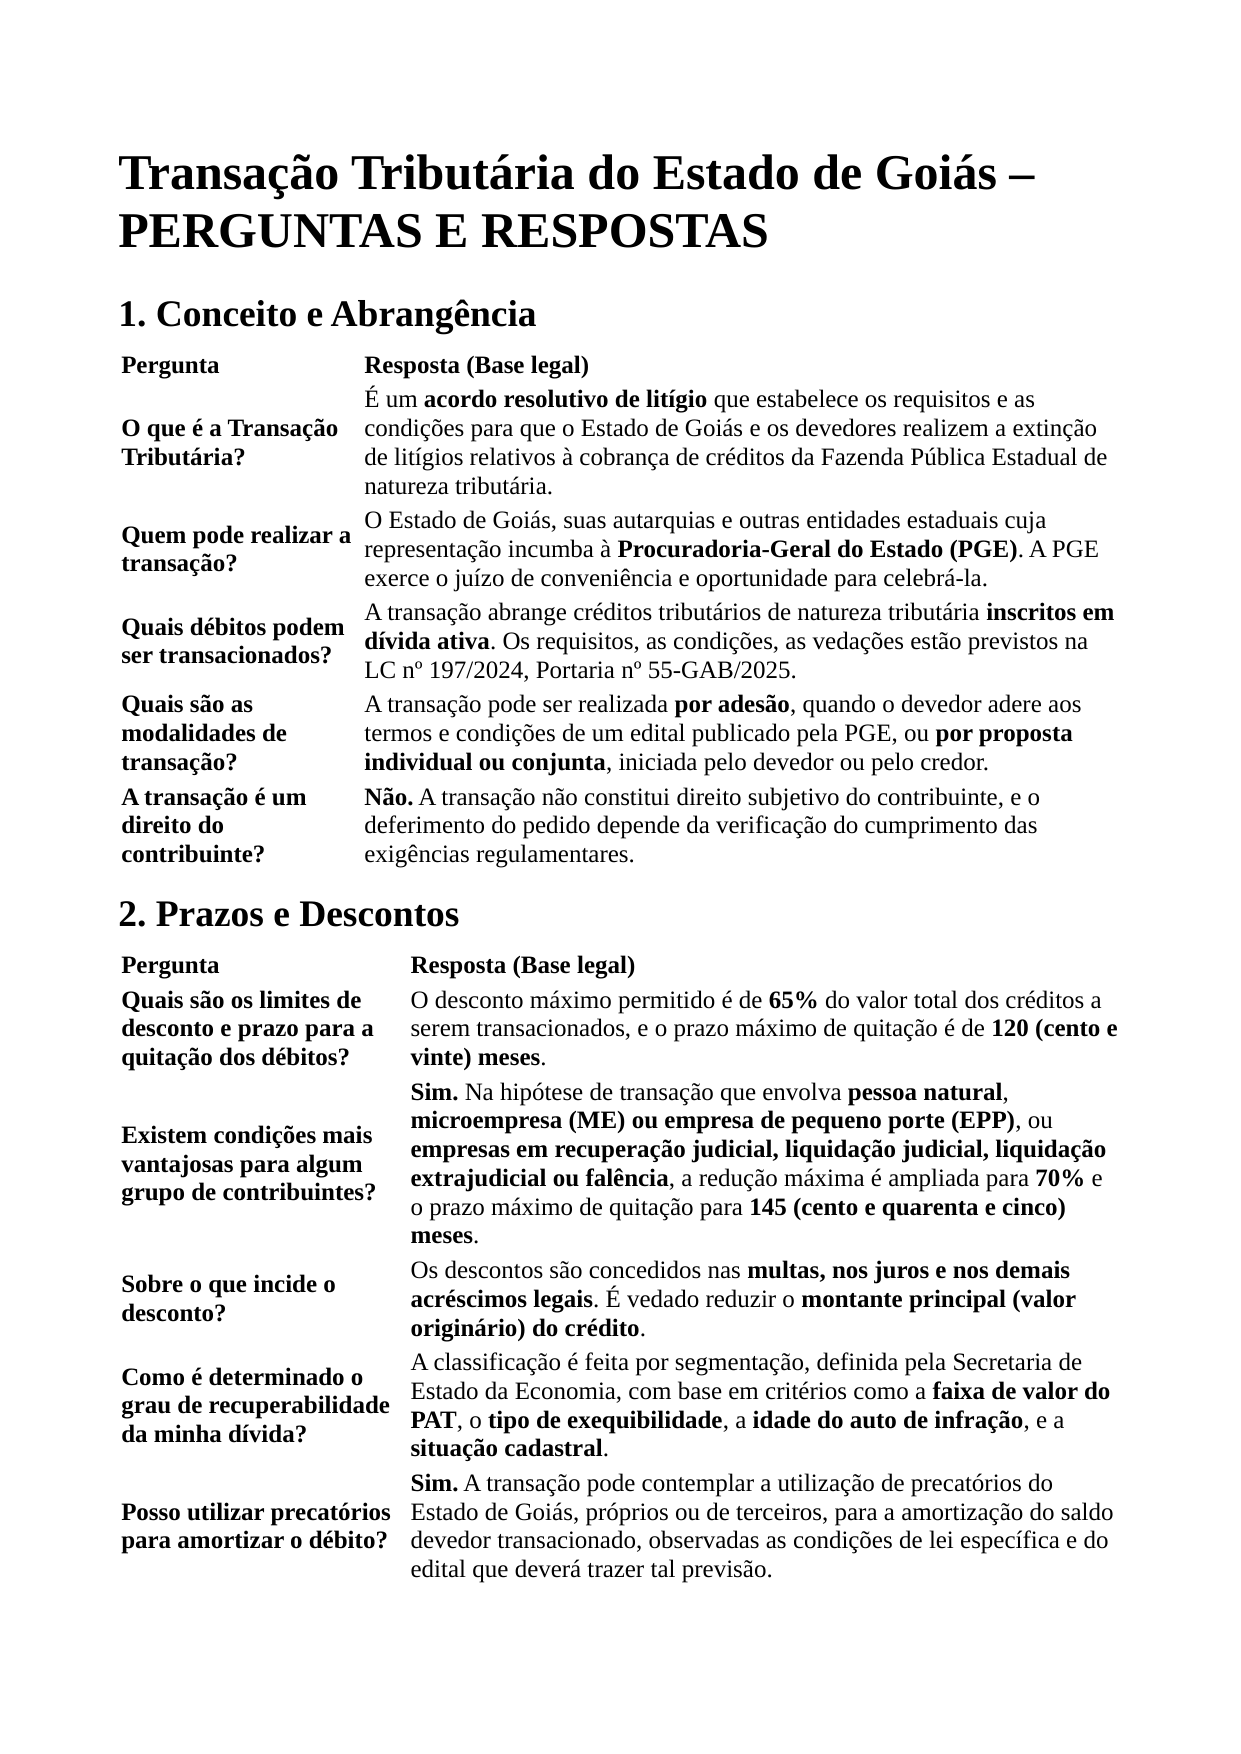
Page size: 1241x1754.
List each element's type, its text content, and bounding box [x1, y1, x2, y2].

table_cell Sim. A transação pode contemplar a utilização de precatórios do Estado de Goiás, próprios ou de terceiros, para a amortização do saldo devedor transacionado, observadas as condições de lei específica e do edital que deverá trazer tal previsão. [408, 1465, 1122, 1586]
table_cell É um acordo resolutivo de litígio que estabelece os requisitos e as condições para que o Estado de Goiás e os devedores realizem a extinção de litígios relativos à cobrança de créditos da Fazenda Pública Estadual de natureza tributária. [361, 382, 1122, 502]
table_cell Sobre o que incide o desconto? [118, 1252, 407, 1344]
table_cell O Estado de Goiás, suas autarquias e outras entidades estaduais cuja representação incumba à Procuradoria-Geral do Estado (PGE). A PGE exerce o juízo de conveniência e oportunidade para celebrá-la. [361, 503, 1122, 594]
table_cell Posso utilizar precatórios para amortizar o débito? [118, 1465, 407, 1586]
table_cell Não. A transação não constitui direito subjetivo do contribuinte, e o deferimento do pedido depende da verificação do cumprimento das exigências regulamentares. [361, 779, 1122, 871]
table_cell Existem condições mais vantajosas para algum grupo de contribuintes? [118, 1074, 407, 1252]
table_header Resposta (Base legal) [361, 347, 1122, 382]
table_header Pergunta [118, 947, 407, 982]
table_cell Sim. Na hipótese de transação que envolva pessoa natural, microempresa (ME) ou empresa de pequeno porte (EPP), ou empresas em recuperação judicial, liquidação judicial, liquidação extrajudicial ou falência, a redução máxima é ampliada para 70% e o prazo máximo de quitação para 145 (cento e quarenta e cinco) meses. [408, 1074, 1122, 1252]
subtitle Transação Tributária do Estado de Goiás – PERGUNTAS E RESPOSTAS [118, 143, 1122, 258]
table_cell Quais débitos podem ser transacionados? [118, 595, 361, 687]
table_cell Os descontos são concedidos nas multas, nos juros e nos demais acréscimos legais. É vedado reduzir o montante principal (valor originário) do crédito. [408, 1252, 1122, 1344]
subtitle 2. Prazos e Descontos [118, 892, 1122, 935]
table_cell O que é a Transação Tributária? [118, 382, 361, 502]
table_cell O desconto máximo permitido é de 65% do valor total dos créditos a serem transacionados, e o prazo máximo de quitação é de 120 (cento e vinte) meses. [408, 982, 1122, 1074]
table_cell A transação abrange créditos tributários de natureza tributária inscritos em dívida ativa. Os requisitos, as condições, as vedações estão previstos na LC nº 197/2024, Portaria nº 55-GAB/2025. [361, 595, 1122, 687]
table_header Pergunta [118, 347, 361, 382]
table_cell Como é determinado o grau de recuperabilidade da minha dívida? [118, 1344, 407, 1465]
table_cell Quais são os limites de desconto e prazo para a quitação dos débitos? [118, 982, 407, 1074]
table_cell Quem pode realizar a transação? [118, 503, 361, 594]
subtitle 1. Conceito e Abrangência [118, 291, 1122, 334]
table_cell A transação pode ser realizada por adesão, quando o devedor adere aos termos e condições de um edital publicado pela PGE, ou por proposta individual ou conjunta, iniciada pelo devedor ou pelo credor. [361, 687, 1122, 779]
table_cell A transação é um direito do contribuinte? [118, 779, 361, 871]
table_header Resposta (Base legal) [408, 947, 1122, 982]
table_cell A classificação é feita por segmentação, definida pela Secretaria de Estado da Economia, com base em critérios como a faixa de valor do PAT, o tipo de exequibilidade, a idade do auto de infração, e a situação cadastral. [408, 1344, 1122, 1465]
table_cell Quais são as modalidades de transação? [118, 687, 361, 779]
